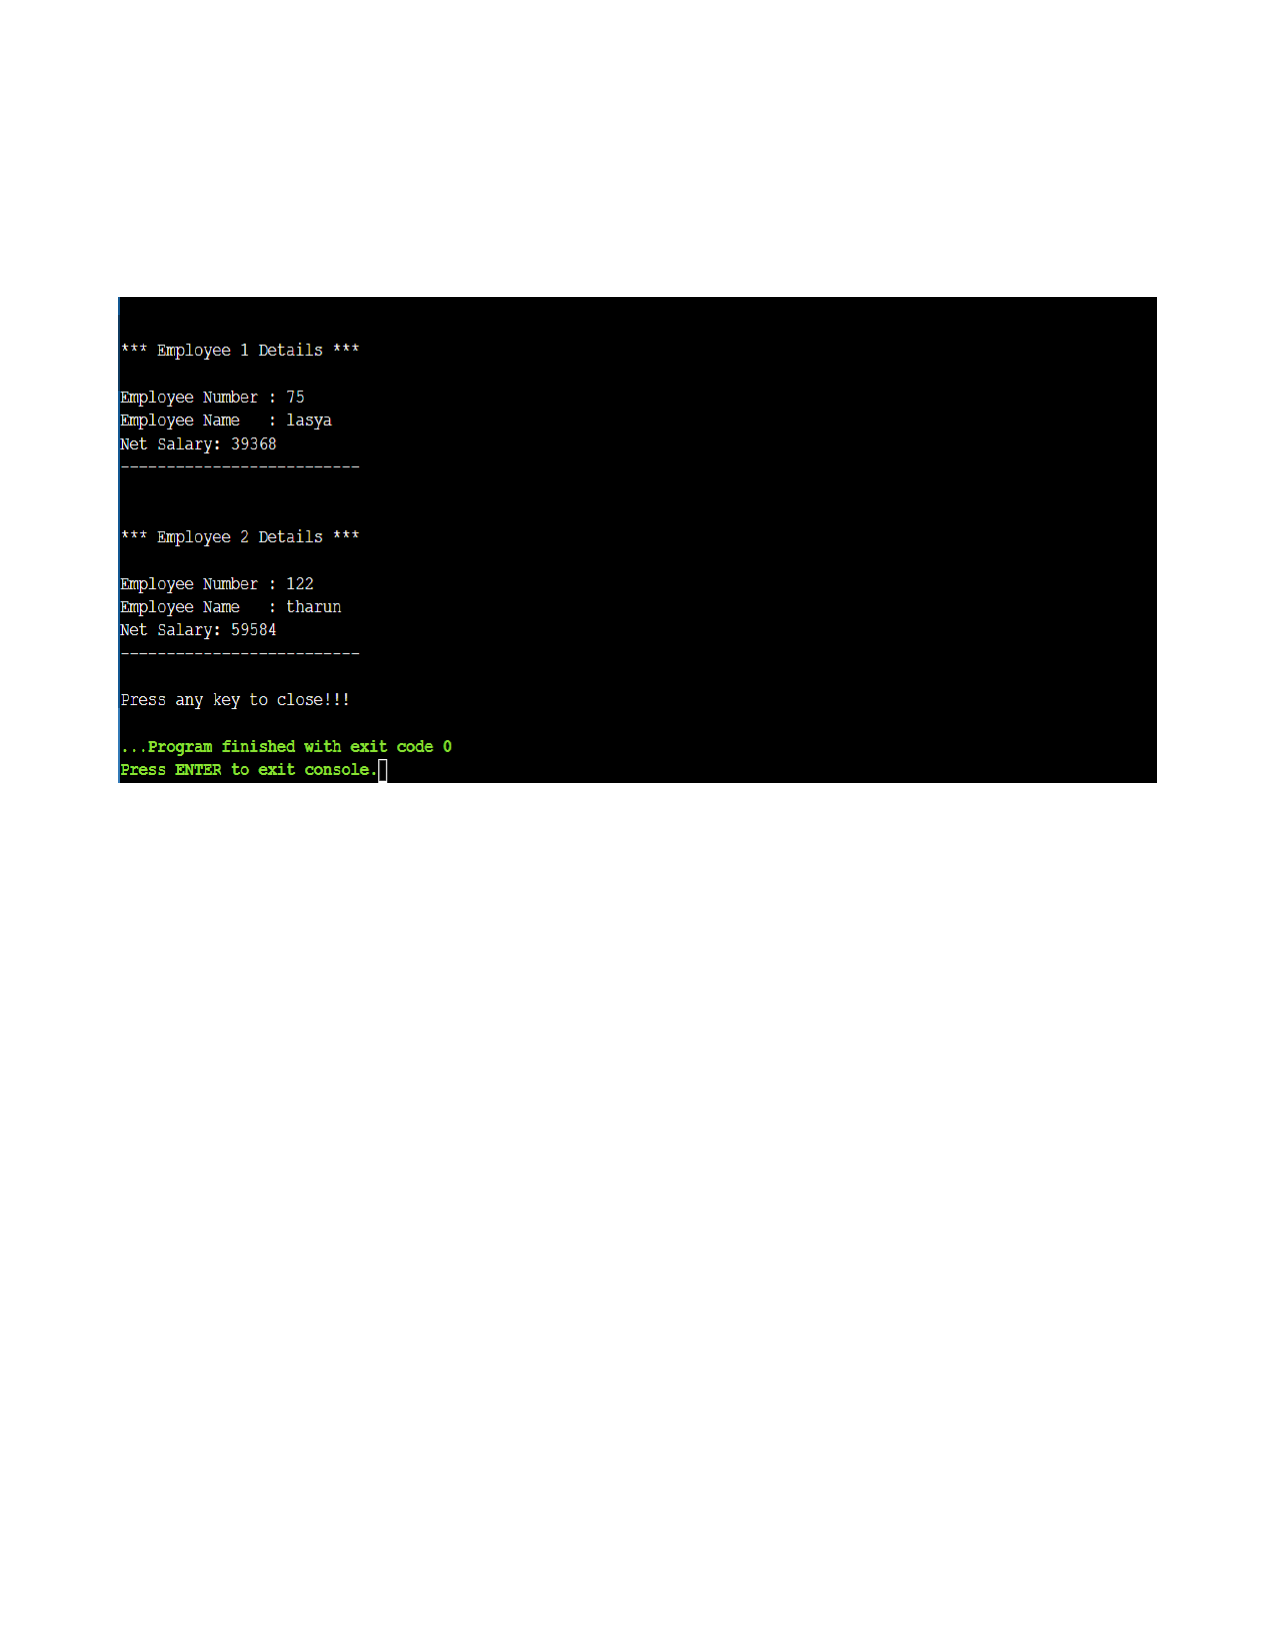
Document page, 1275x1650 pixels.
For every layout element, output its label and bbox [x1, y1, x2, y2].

picture [118, 297, 1157, 783]
